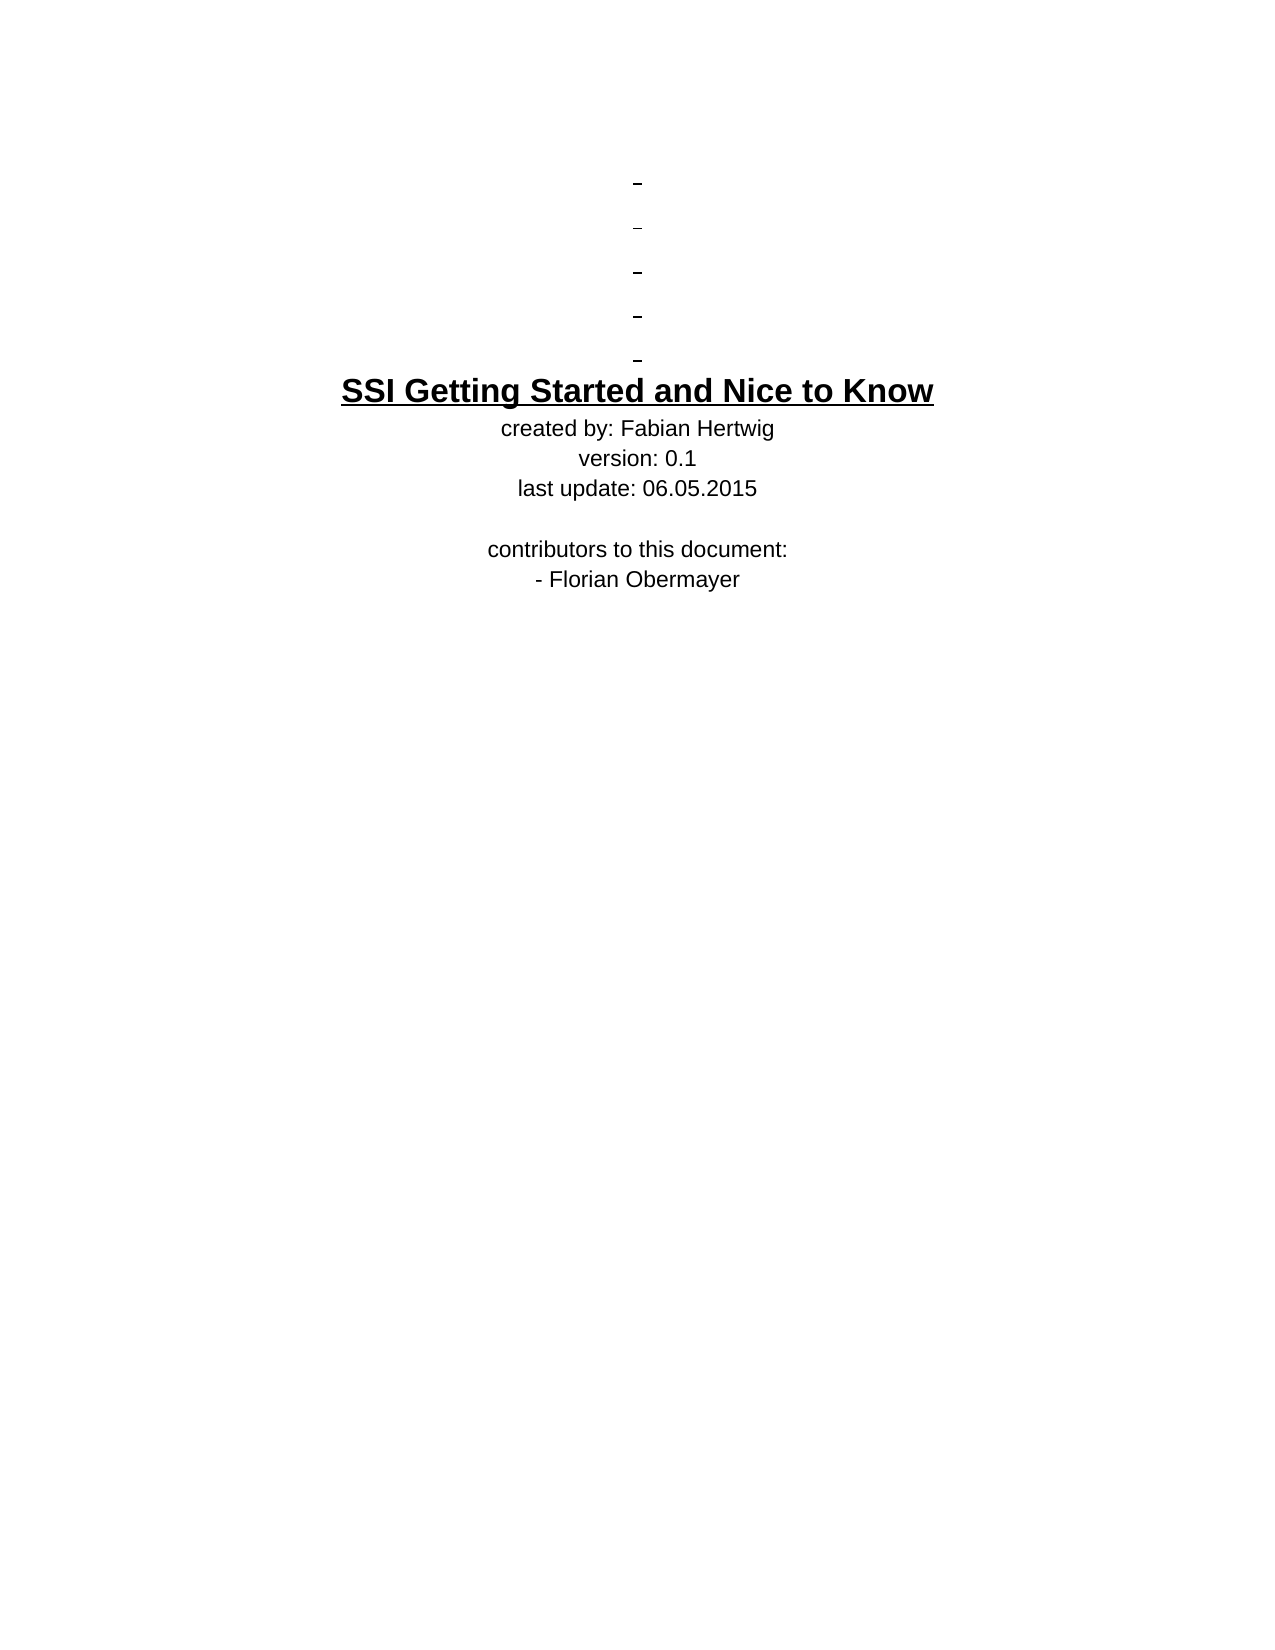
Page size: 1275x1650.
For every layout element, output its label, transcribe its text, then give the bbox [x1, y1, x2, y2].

text created by: Fabian Hertwig [150, 415, 1125, 441]
text SSI Getting Started and Nice to Know [150, 371, 1125, 409]
text last update: 06.05.2015 [150, 475, 1125, 502]
text contributors to this document: [150, 536, 1125, 562]
text version: 0.1 [150, 445, 1125, 472]
text - Florian Obermayer [150, 566, 1125, 592]
